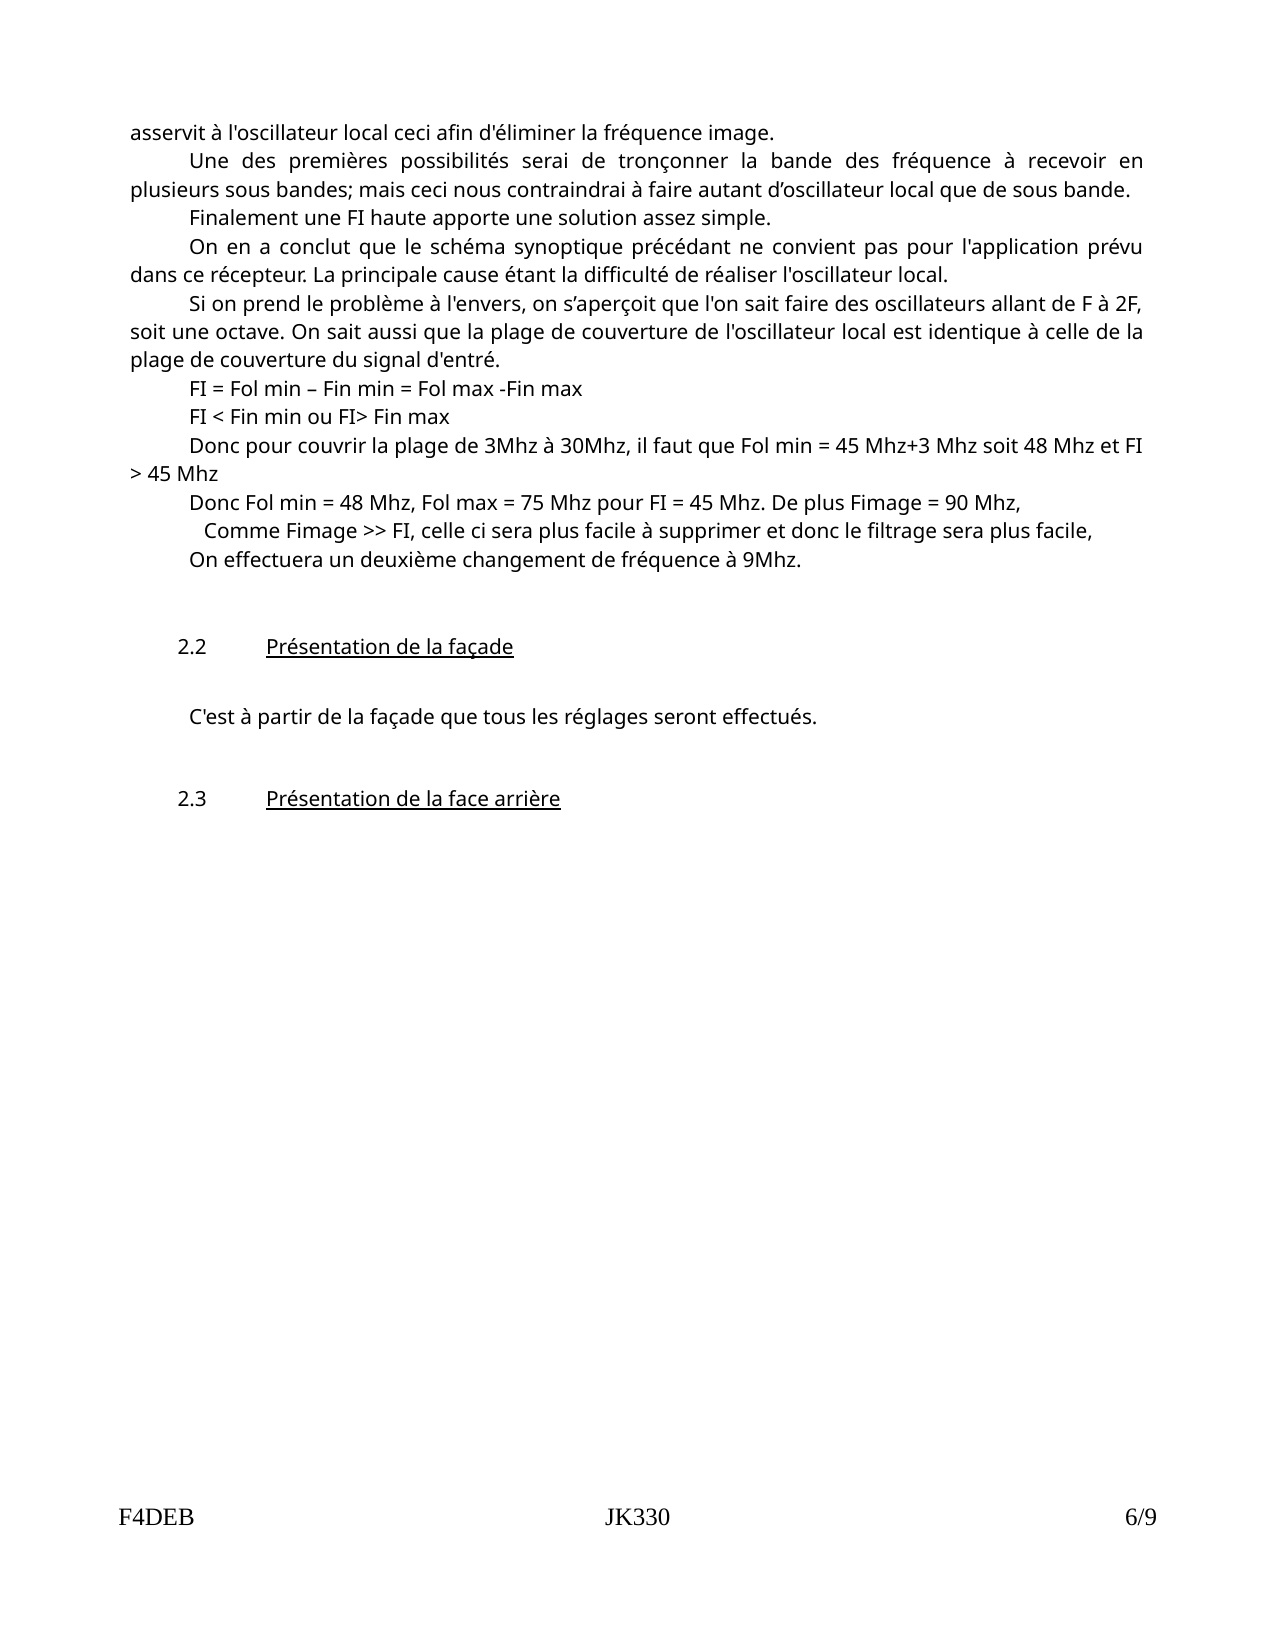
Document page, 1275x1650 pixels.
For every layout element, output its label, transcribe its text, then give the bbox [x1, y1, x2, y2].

text FI < Fin min ou FI> Fin max [130, 402, 1145, 431]
subtitle Présentation de la façade [118, 632, 1157, 661]
text Donc pour couvrir la plage de 3Mhz à 30Mhz, il faut que Fol min = 45 Mhz+3 Mhz soit 48 Mhz et FI > 45 Mhz [130, 431, 1145, 488]
text Une des premières possibilités serai de tronçonner la bande des fréquence à recevoir en plusieurs sous bandes; mais ceci nous contraindrai à faire autant d’oscillateur local que de sous bande. [130, 147, 1145, 203]
text Donc Fol min = 48 Mhz, Fol max = 75 Mhz pour FI = 45 Mhz. De plus Fimage = 90 Mhz, [130, 488, 1145, 516]
text Si on prend le problème à l'envers, on s’aperçoit que l'on sait faire des oscillateurs allant de F à 2F, soit une octave. On sait aussi que la plage de couverture de l'oscillateur local est identique à celle de la plage de couverture du signal d'entré. [130, 289, 1145, 374]
text asservit à l'oscillateur local ceci afin d'éliminer la fréquence image. [130, 118, 1145, 147]
text Comme Fimage >> FI, celle ci sera plus facile à supprimer et donc le filtrage sera plus facile, [130, 516, 1145, 545]
text C'est à partir de la façade que tous les réglages seront effectués. [130, 702, 1145, 730]
text Finalement une FI haute apporte une solution assez simple. [130, 203, 1145, 232]
text On en a conclut que le schéma synoptique précédant ne convient pas pour l'application prévu dans ce récepteur. La principale cause étant la difficulté de réaliser l'oscillateur local. [130, 232, 1145, 289]
text On effectuera un deuxième changement de fréquence à 9Mhz. [130, 545, 1145, 573]
text FI = Fol min – Fin min = Fol max -Fin max [130, 374, 1145, 402]
subtitle Présentation de la face arrière [118, 784, 1157, 812]
